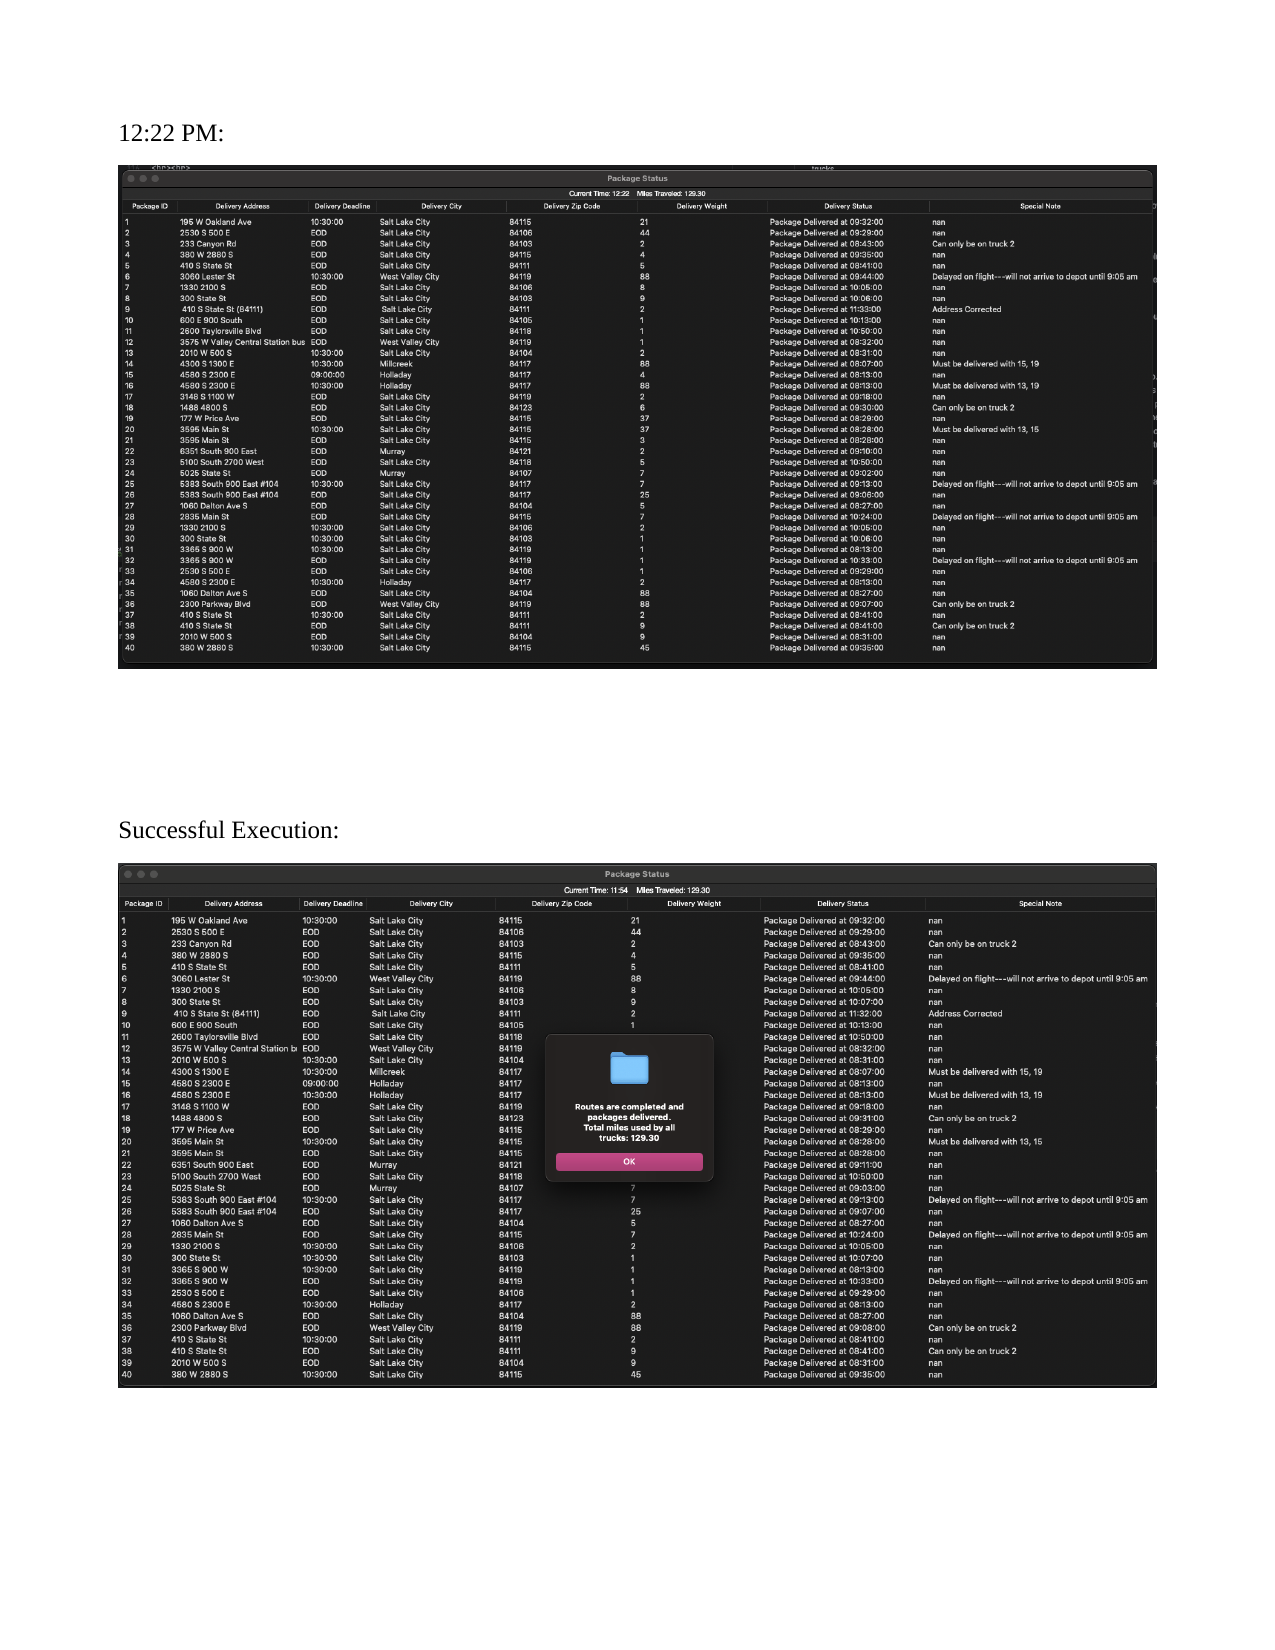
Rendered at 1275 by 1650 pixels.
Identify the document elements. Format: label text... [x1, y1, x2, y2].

picture [118, 165, 1157, 669]
text Successful Execution: [118, 816, 1157, 844]
picture [118, 863, 1157, 1388]
text 12:22 PM: [118, 118, 1157, 147]
